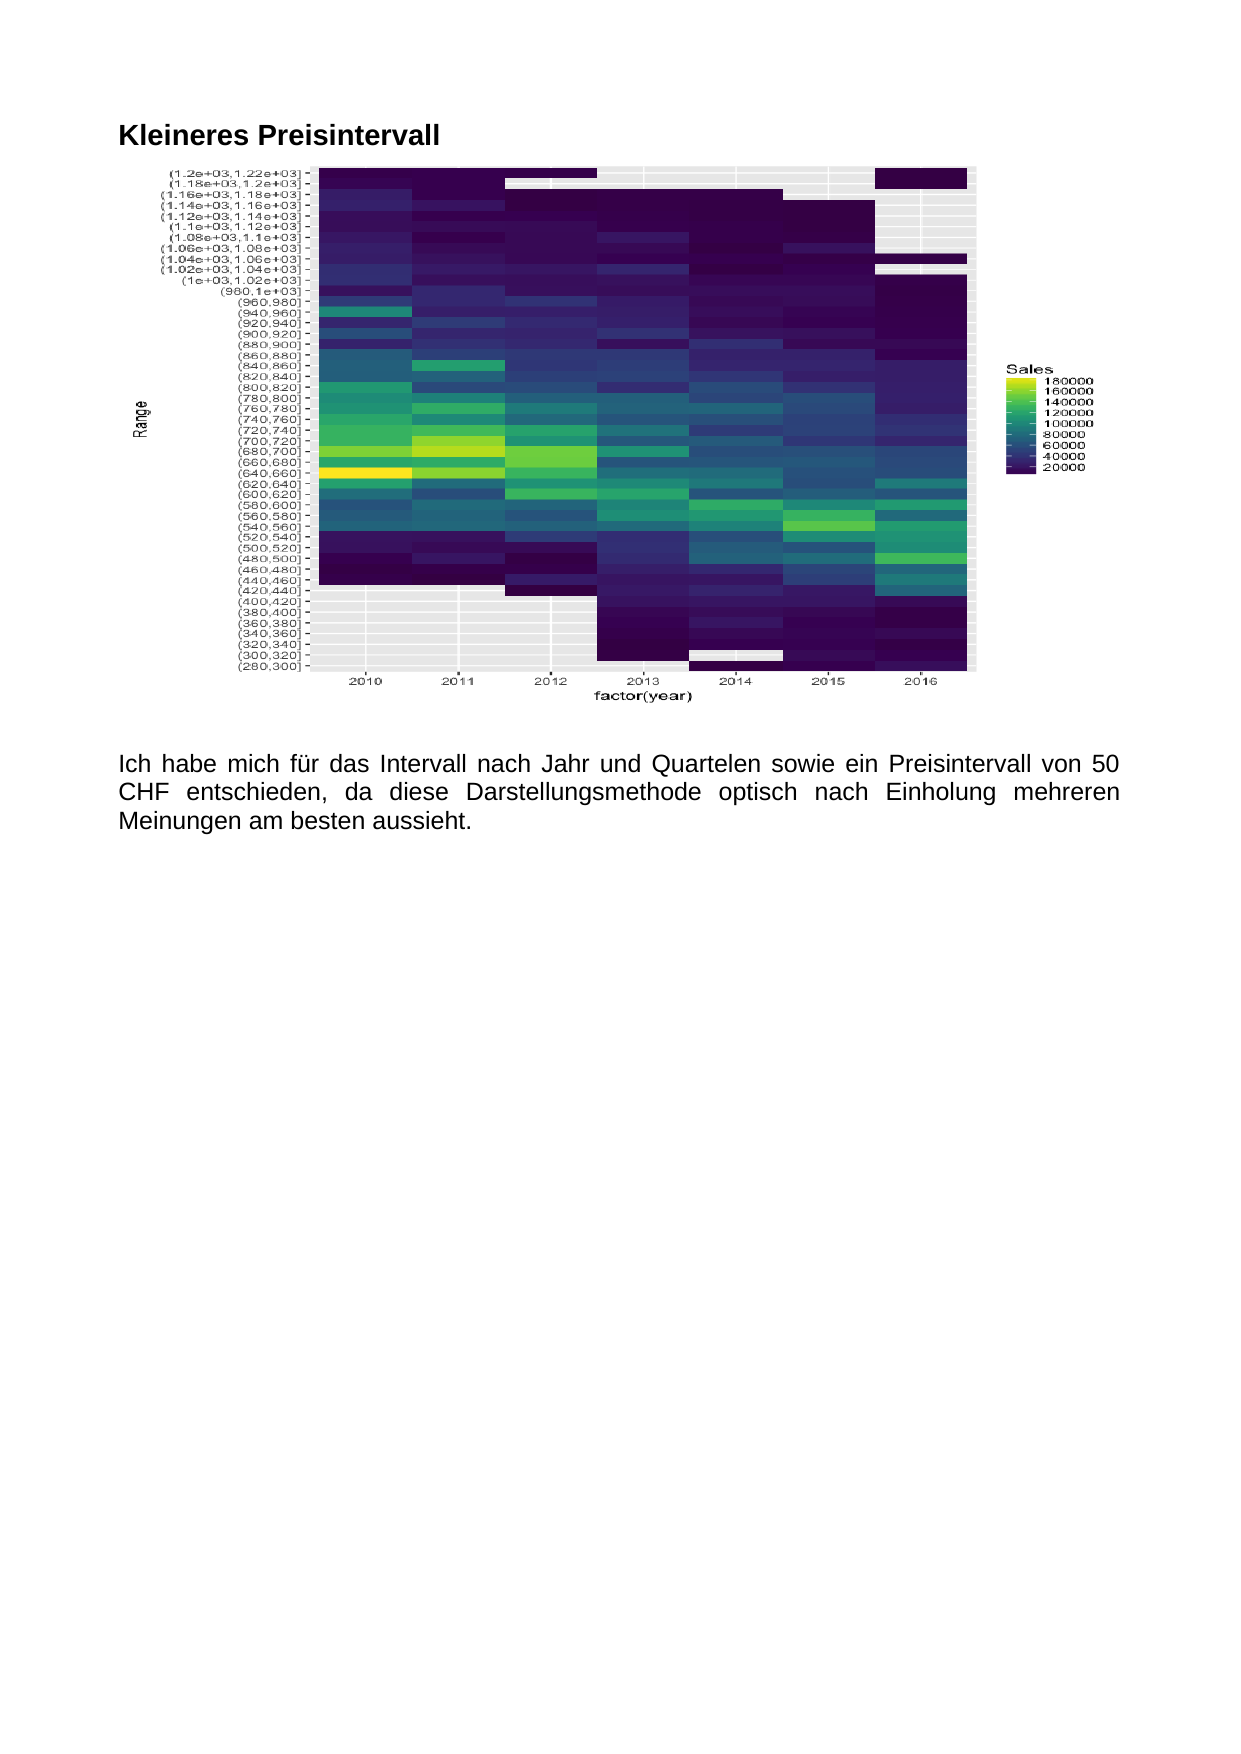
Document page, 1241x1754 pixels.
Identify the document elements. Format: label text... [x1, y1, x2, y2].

subtitle Kleineres Preisintervall [118, 118, 1122, 152]
picture [124, 160, 1113, 708]
text Ich habe mich für das Intervall nach Jahr und Quartelen sowie ein Preisintervall von 50 CHF entschieden, da diese Darstellungsmethode optisch nach Einholung mehreren Meinungen am besten aussieht. [118, 748, 1122, 835]
